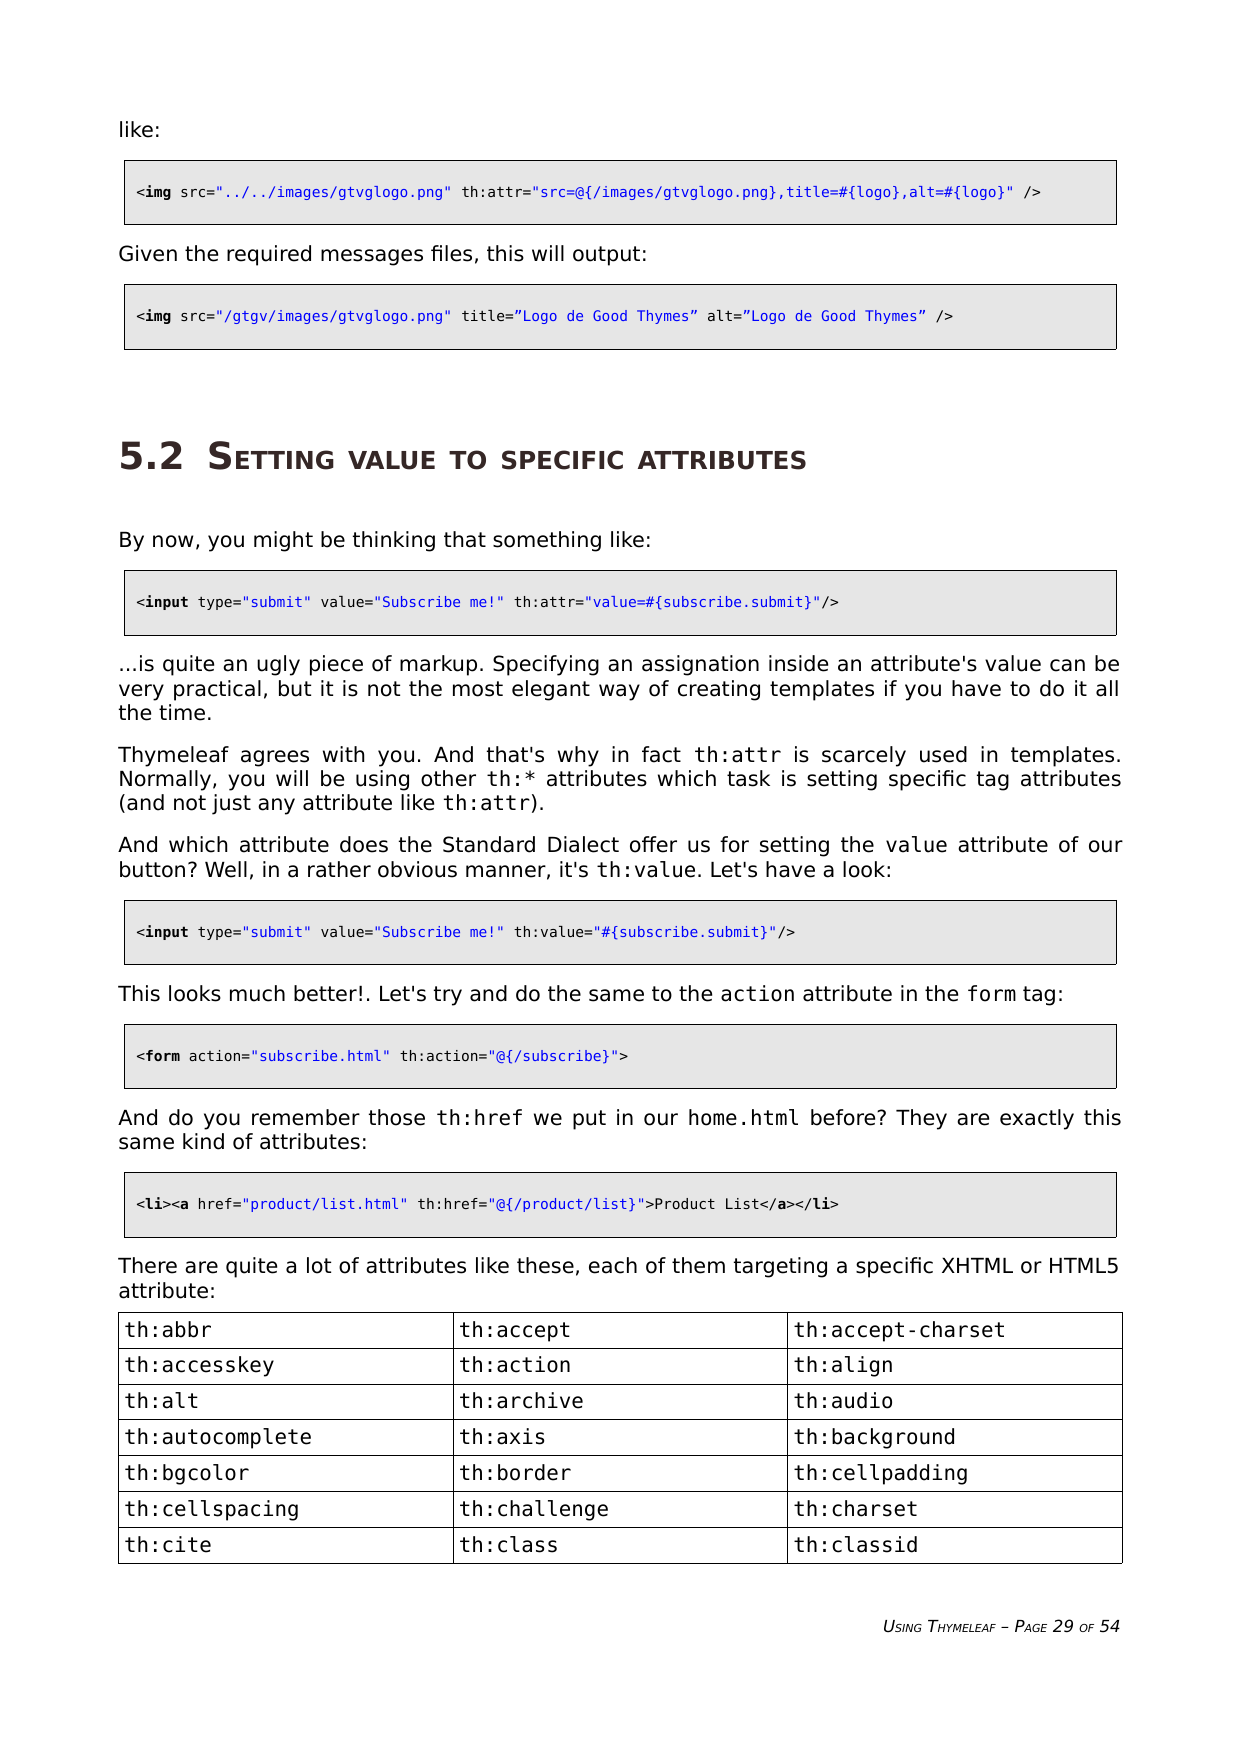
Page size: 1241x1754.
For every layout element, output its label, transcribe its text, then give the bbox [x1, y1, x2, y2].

text There are quite a lot of attributes like these, each of them targeting a specific XHTML or HTML5 attribute: [118, 1254, 1122, 1303]
table_cell th:background [788, 1420, 1122, 1455]
table_cell th:action [454, 1349, 787, 1383]
table_header th:accept [454, 1313, 787, 1348]
text And which attribute does the Standard Dialect offer us for setting the value attribute of our button? Well, in a rather obvious manner, it's th:value. Let's have a look: [118, 833, 1122, 882]
table_cell th:charset [788, 1492, 1122, 1527]
table_header th:accept-charset [788, 1313, 1122, 1348]
table_cell th:bgcolor [119, 1456, 453, 1491]
table_cell th:autocomplete [119, 1420, 453, 1455]
table_cell th:cellpadding [788, 1456, 1122, 1491]
text <li><a href="product/list.html" th:href="@{/product/list}">Product List</a></li> [125, 1173, 1116, 1237]
table_header th:abbr [119, 1313, 453, 1348]
table_cell th:cellspacing [119, 1492, 453, 1527]
table_cell th:axis [454, 1420, 787, 1455]
text <input type="submit" value="Subscribe me!" th:attr="value=#{subscribe.submit}"/> [125, 571, 1116, 635]
table_cell th:archive [454, 1385, 787, 1419]
table_cell th:align [788, 1349, 1122, 1383]
table_cell th:classid [788, 1528, 1122, 1563]
text <img src="../../images/gtvglogo.png" th:attr="src=@{/images/gtvglogo.png},title=#{logo},alt=#{logo}" /> [125, 161, 1116, 224]
table_cell th:audio [788, 1385, 1122, 1419]
text This looks much better!. Let's try and do the same to the action attribute in the form tag: [118, 982, 1122, 1006]
table_cell th:challenge [454, 1492, 787, 1527]
text Thymeleaf agrees with you. And that's why in fact th:attr is scarcely used in templates. Normally, you will be using other th:* attributes which task is setting specific tag attributes (and not just any attribute like th:attr). [118, 743, 1122, 816]
table_cell th:cite [119, 1528, 453, 1563]
text <input type="submit" value="Subscribe me!" th:value="#{subscribe.submit}"/> [125, 901, 1116, 964]
text Given the required messages files, this will output: [118, 242, 1122, 267]
table_cell th:alt [119, 1385, 453, 1419]
text like: [118, 118, 1122, 142]
text <form action="subscribe.html" th:action="@{/subscribe}"> [125, 1025, 1116, 1088]
text <img src="/gtgv/images/gtvglogo.png" title=”Logo de Good Thymes” alt=”Logo de Good Thymes” /> [125, 285, 1116, 349]
table_cell th:border [454, 1456, 787, 1491]
subtitle Setting value to specific attributes [118, 434, 1122, 478]
text By now, you might be thinking that something like: [118, 528, 1122, 552]
text And do you remember those th:href we put in our home.html before? They are exactly this same kind of attributes: [118, 1106, 1122, 1154]
text ...is quite an ugly piece of markup. Specifying an assignation inside an attribute's value can be very practical, but it is not the most elegant way of creating templates if you have to do it all the time. [118, 652, 1122, 725]
table_cell th:class [454, 1528, 787, 1563]
table_cell th:accesskey [119, 1349, 453, 1383]
